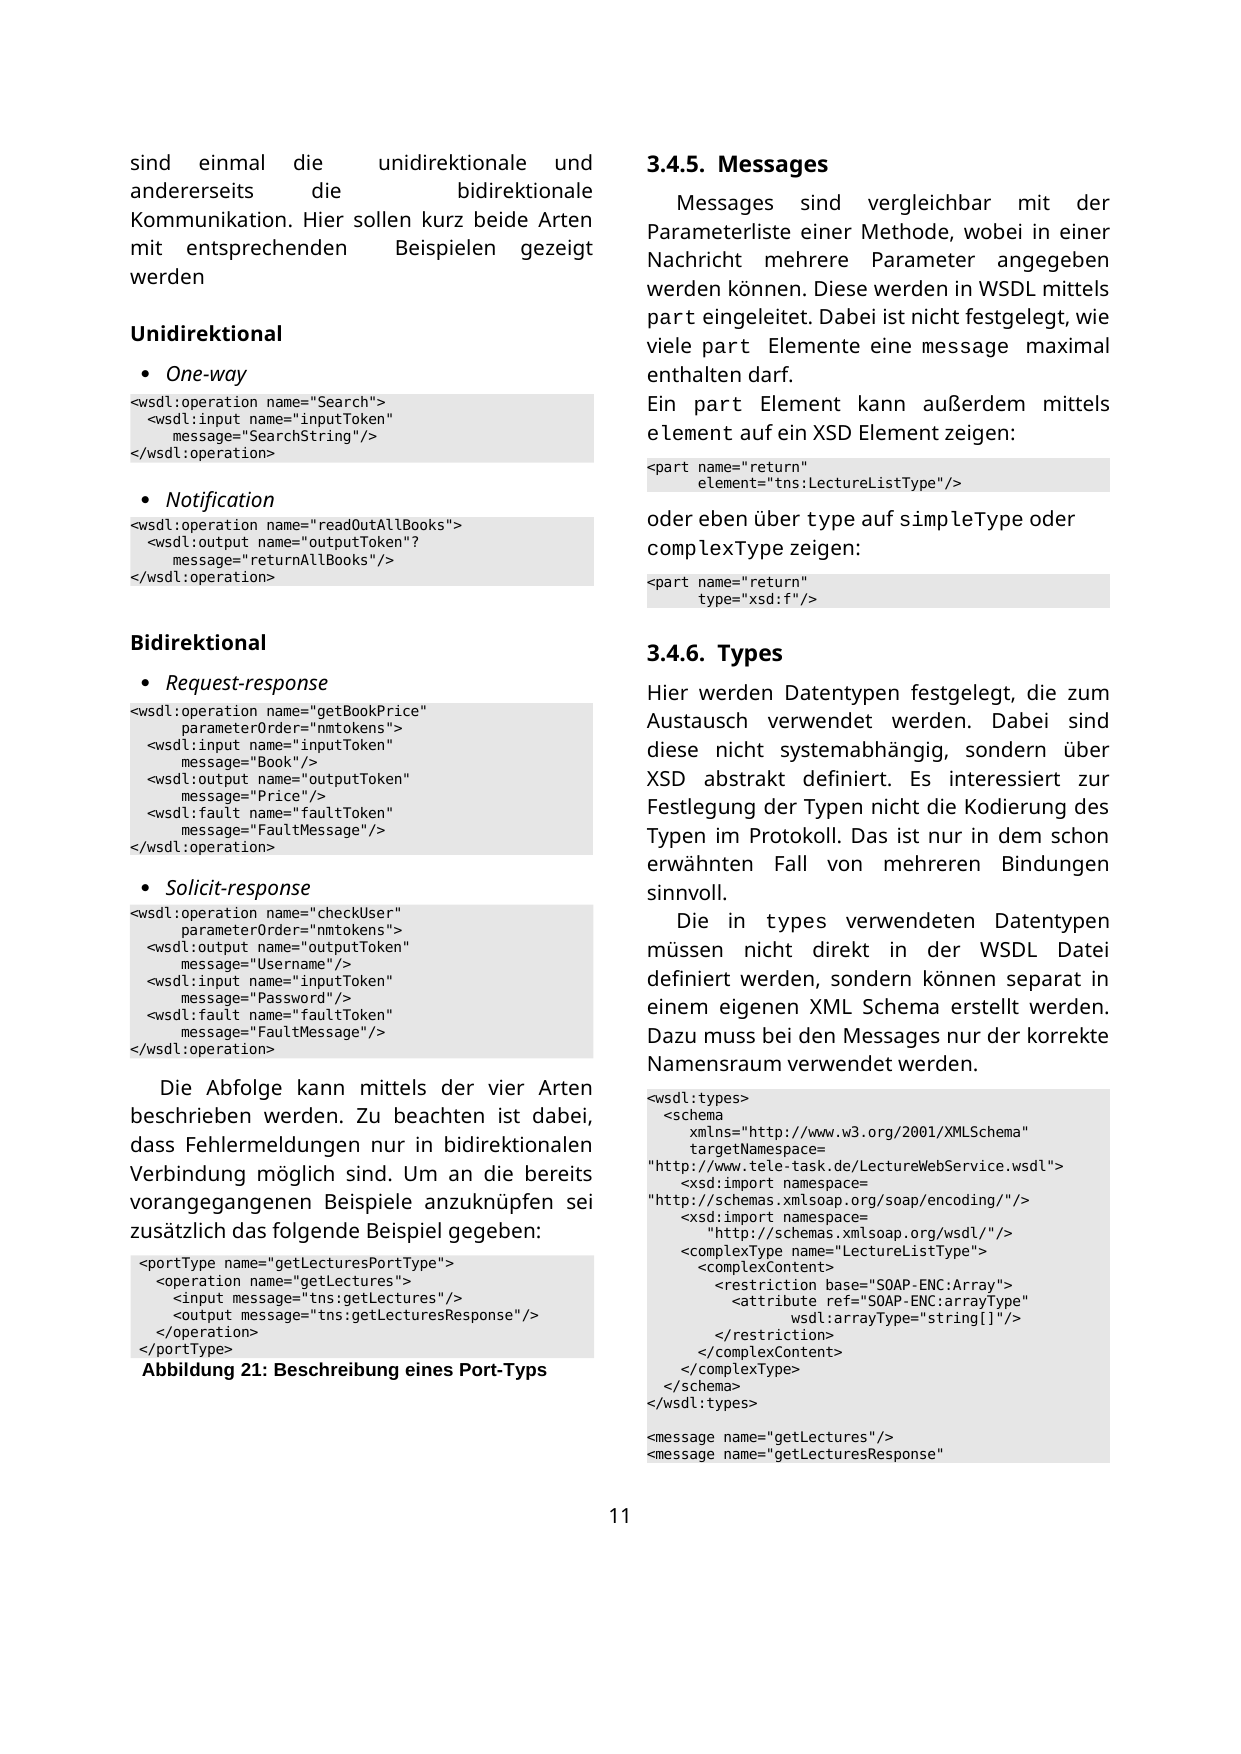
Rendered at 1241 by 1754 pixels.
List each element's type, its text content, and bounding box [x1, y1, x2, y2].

text <wsdl:output name="outputToken" [130, 771, 593, 787]
text wsdl:arrayType="string[]"/> [647, 1310, 1110, 1327]
text </complexType> [647, 1361, 1110, 1378]
text targetNamespace= [647, 1141, 1110, 1157]
text <part name="return" [647, 574, 1110, 591]
text <xsd:import namespace= [647, 1208, 1110, 1225]
text <part name="return" element="tns:LectureListType"/> [647, 458, 1110, 492]
text xmlns="http://www.w3.org/2001/XMLSchema" [647, 1123, 1110, 1141]
text Unidirektional [130, 319, 593, 347]
text <message name="getLectures"/> [647, 1429, 1110, 1446]
text </complexContent> [647, 1344, 1110, 1361]
text "http://schemas.xmlsoap.org/soap/encoding/"/> [647, 1191, 1110, 1208]
text "http://schemas.xmlsoap.org/wsdl/"/> [647, 1225, 1110, 1242]
text </restriction> [647, 1327, 1110, 1344]
text type="xsd:f"/> [647, 591, 1110, 608]
text <wsdl:operation name="getBookPrice" [130, 703, 593, 719]
text <xsd:import namespace= [647, 1174, 1110, 1191]
text parameterOrder="nmtokens"> [130, 719, 593, 737]
text message="FaultMessage"/> [130, 821, 593, 838]
subtitle Messages [647, 148, 1110, 179]
list Request-response [142, 668, 593, 697]
text <restriction base="SOAP-ENC:Array"> [647, 1276, 1110, 1293]
text "http://www.tele-task.de/LectureWebService.wsdl"> [647, 1157, 1110, 1174]
list One-way [142, 359, 593, 388]
subtitle Types [647, 637, 1110, 668]
text Ein part Element kann außerdem mittels element auf ein XSD Element zeigen: [647, 389, 1110, 447]
text message="Price"/> [130, 787, 593, 804]
text Die Abfolge kann mittels der vier Arten beschrieben werden. Zu beachten ist dabei, dass Fehlermeldungen nur in bidirektionalen Verbindung möglich sind. Um an die bereits vorangegangenen Beispiele anzuknüpfen sei zusätzlich das folgende Beispiel gegeben: [130, 1059, 593, 1244]
text <complexContent> [647, 1259, 1110, 1276]
text <complexType name="LectureListType"> [647, 1242, 1110, 1259]
text </schema> [647, 1378, 1110, 1395]
text Abbildung 21: Beschreibung eines Port-Typs [142, 1359, 582, 1380]
text <wsdl:types> [647, 1089, 1110, 1107]
text Die in types verwendeten Datentypen müssen nicht direkt in der WSDL Datei definiert werden, sondern können separat in einem eigenen XML Schema erstellt werden. Dazu muss bei den Messages nur der korrekte Namensraum verwendet werden. [647, 906, 1110, 1078]
text </wsdl:operation> [130, 838, 593, 855]
text <wsdl:fault name="faultToken" [130, 804, 593, 821]
text <attribute ref="SOAP-ENC:arrayType" [647, 1293, 1110, 1310]
text <schema [647, 1107, 1110, 1123]
text </wsdl:types> [647, 1395, 1110, 1412]
text Bidirektional [130, 628, 593, 656]
text message="Book"/> [130, 753, 593, 771]
text Hier werden Datentypen festgelegt, die zum Austausch verwendet werden. Dabei sind diese nicht systemabhängig, sondern über XSD abstrakt definiert. Es interessiert zur Festlegung der Typen nicht die Kodierung des Typen im Protokoll. Das ist nur in dem schon erwähnten Fall von mehreren Bindungen sinnvoll. [647, 678, 1110, 906]
text <wsdl:input name="inputToken" [130, 737, 593, 753]
text Messages sind vergleichbar mit der Parameterliste einer Methode, wobei in einer Nachricht mehrere Parameter angegeben werden können. Diese werden in WSDL mittels part eingeleitet. Dabei ist nicht festgelegt, wie viele part Elemente eine message maximal enthalten darf. [647, 188, 1110, 389]
text sind einmal die unidirektionale und andererseits die bidirektionale Kommunikation. Hier sollen kurz beide Arten mit entsprechenden Beispielen gezeigt werden [130, 148, 593, 290]
list Solicit-response [142, 873, 593, 902]
text <message name="getLecturesResponse" [647, 1446, 1110, 1463]
list Notification [142, 463, 593, 514]
